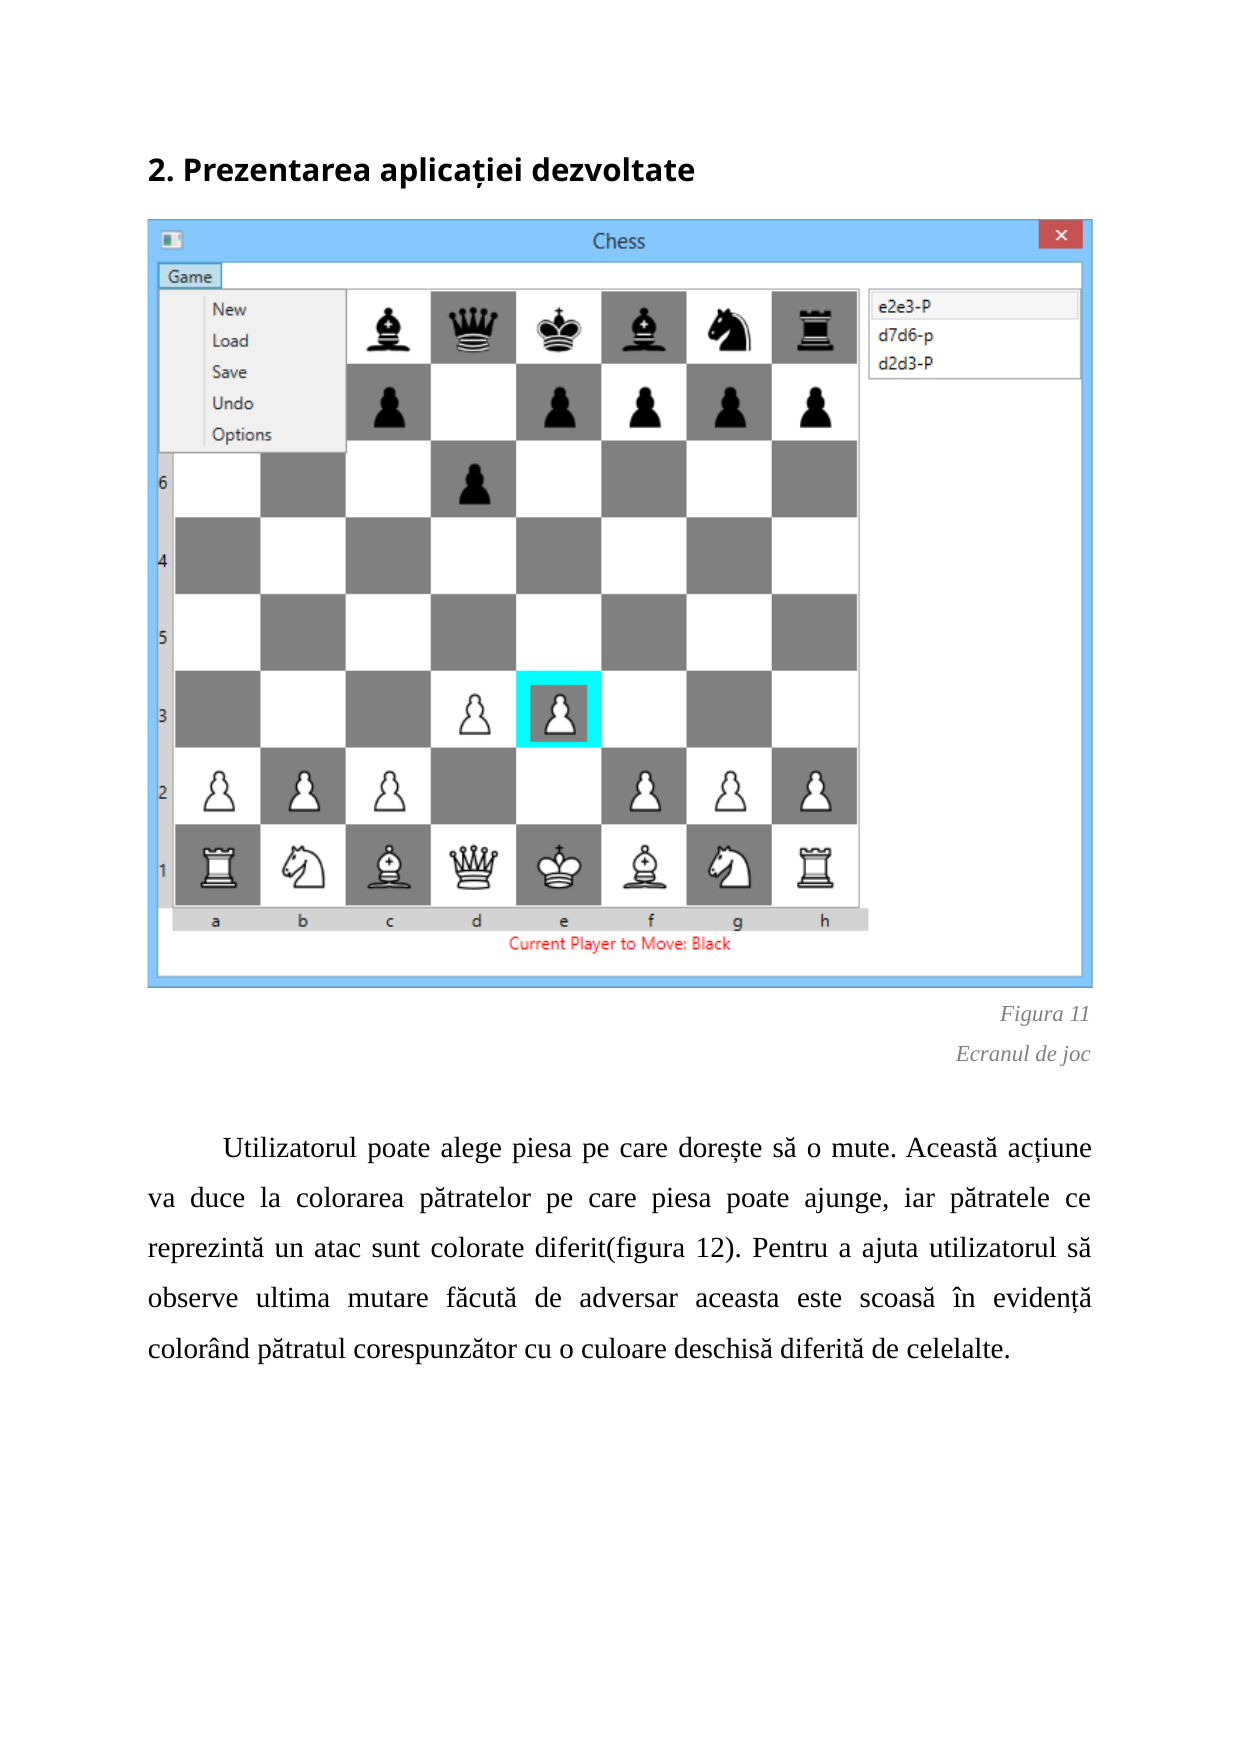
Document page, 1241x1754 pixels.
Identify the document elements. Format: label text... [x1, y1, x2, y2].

text Ecranul de joc [148, 1040, 1093, 1066]
text Figura 11 [148, 988, 1093, 1027]
text Utilizatorul poate alege piesa pe care dorește să o mute. Această acțiune va duce la colorarea pătratelor pe care piesa poate ajunge, iar pătratele ce reprezintă un atac sunt colorate diferit(figura 12). Pentru a ajuta utilizatorul să observe ultima mutare făcută de adversar aceasta este scoasă în evidență colorând pătratul corespunzător cu o culoare deschisă diferită de celelalte. [148, 1130, 1093, 1364]
picture [147, 219, 1093, 988]
